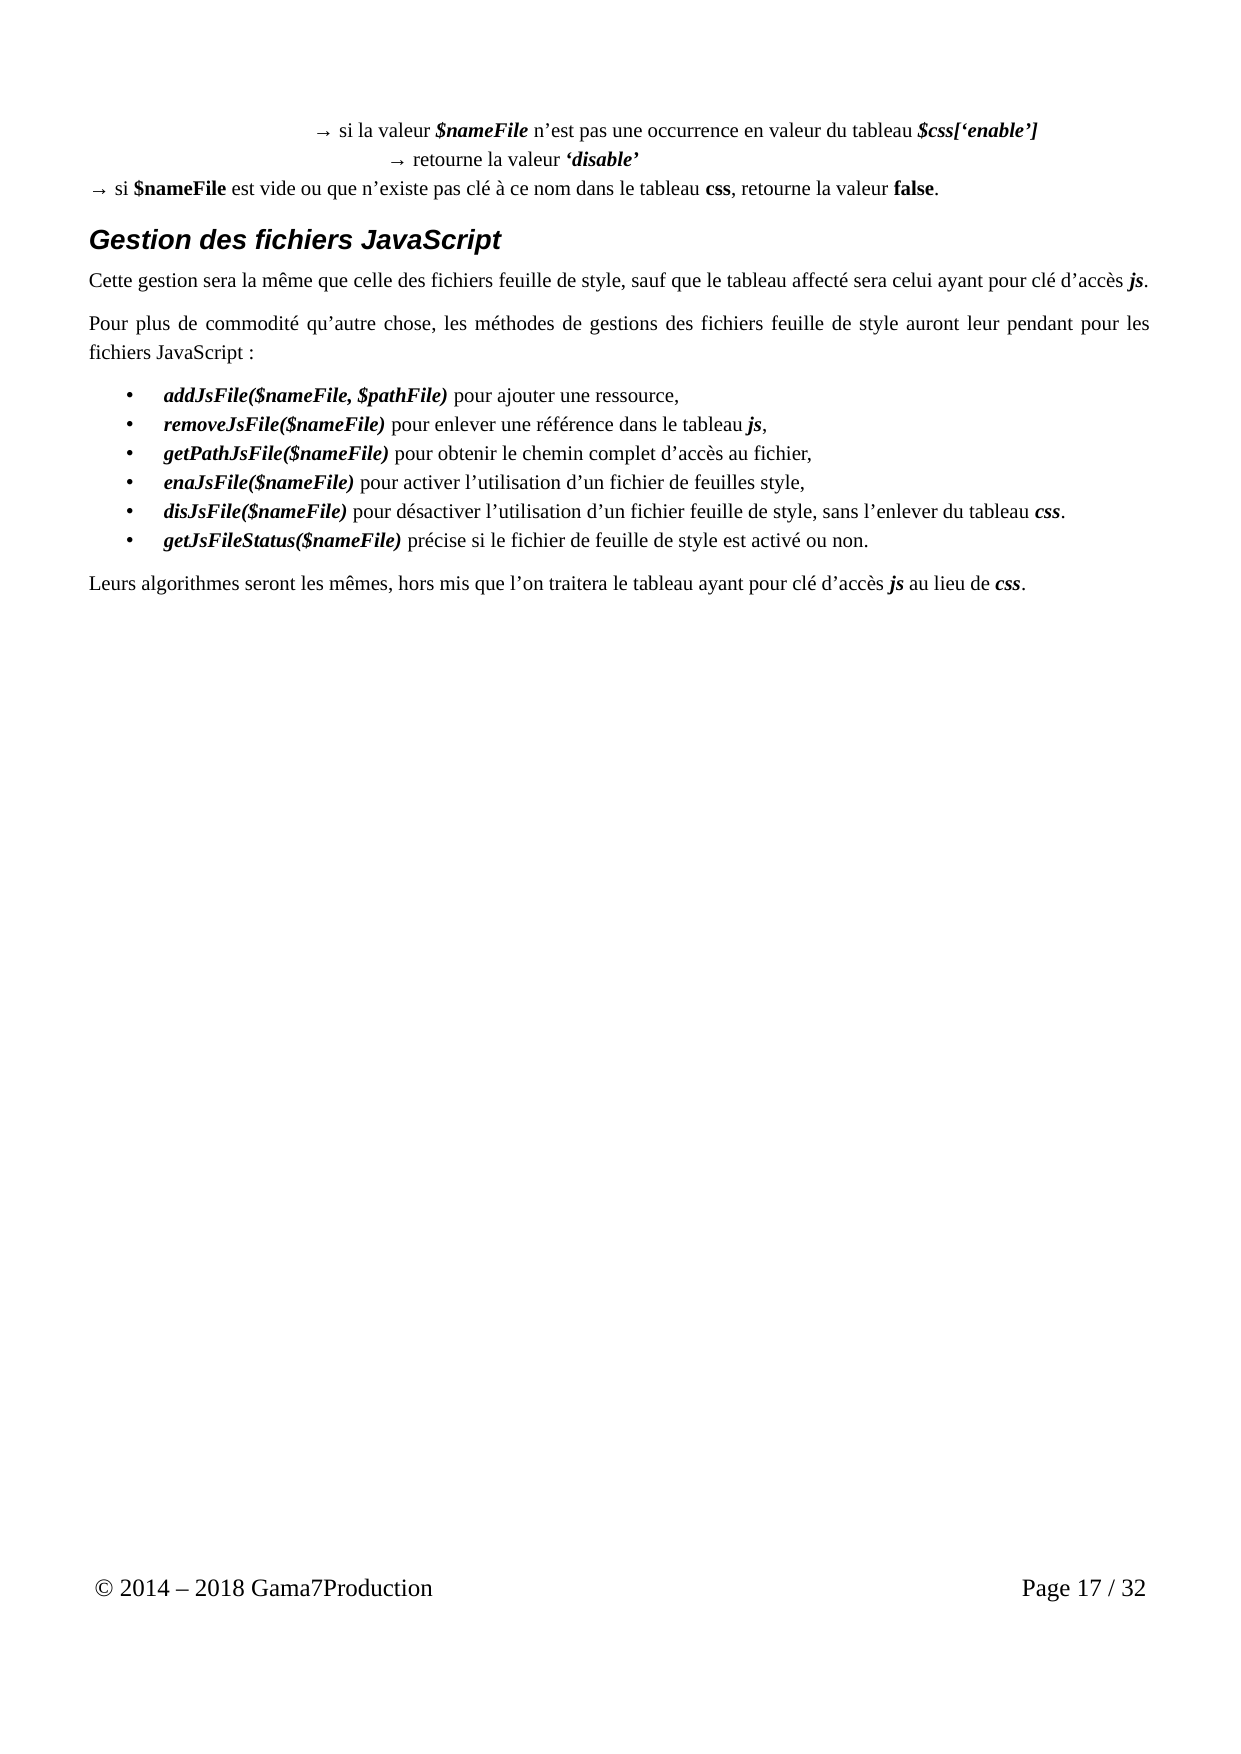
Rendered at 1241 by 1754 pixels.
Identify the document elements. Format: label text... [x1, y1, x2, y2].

text Leurs algorithmes seront les mêmes, hors mis que l’on traitera le tableau ayant pour clé d’accès js au lieu de css. [88, 571, 1152, 595]
list enaJsFile($nameFile) pour activer l’utilisation d’un fichier de feuilles style, [126, 470, 1152, 494]
list addJsFile($nameFile, $pathFile) pour ajouter une ressource, [126, 383, 1152, 407]
list getJsFileStatus($nameFile) précise si le fichier de feuille de style est activé ou non. [126, 527, 1152, 552]
text → si la valeur $nameFile n’est pas une occurrence en valeur du tableau $css[‘enable’] [313, 118, 1152, 142]
text → si $nameFile est vide ou que n’existe pas clé à ce nom dans le tableau css, retourne la valeur false. [88, 176, 1152, 200]
subtitle Gestion des fichiers JavaScript [88, 223, 1152, 255]
list getPathJsFile($nameFile) pour obtenir le chemin complet d’accès au fichier, [126, 441, 1152, 465]
text → retourne la valeur ‘disable’ [313, 147, 1152, 171]
text Pour plus de commodité qu’autre chose, les méthodes de gestions des fichiers feuille de style auront leur pendant pour les fichiers JavaScript : [88, 311, 1152, 364]
list disJsFile($nameFile) pour désactiver l’utilisation d’un fichier feuille de style, sans l’enlever du tableau css. [126, 499, 1152, 523]
text Cette gestion sera la même que celle des fichiers feuille de style, sauf que le tableau affecté sera celui ayant pour clé d’accès js. [88, 267, 1152, 292]
list removeJsFile($nameFile) pour enlever une référence dans le tableau js, [126, 412, 1152, 436]
